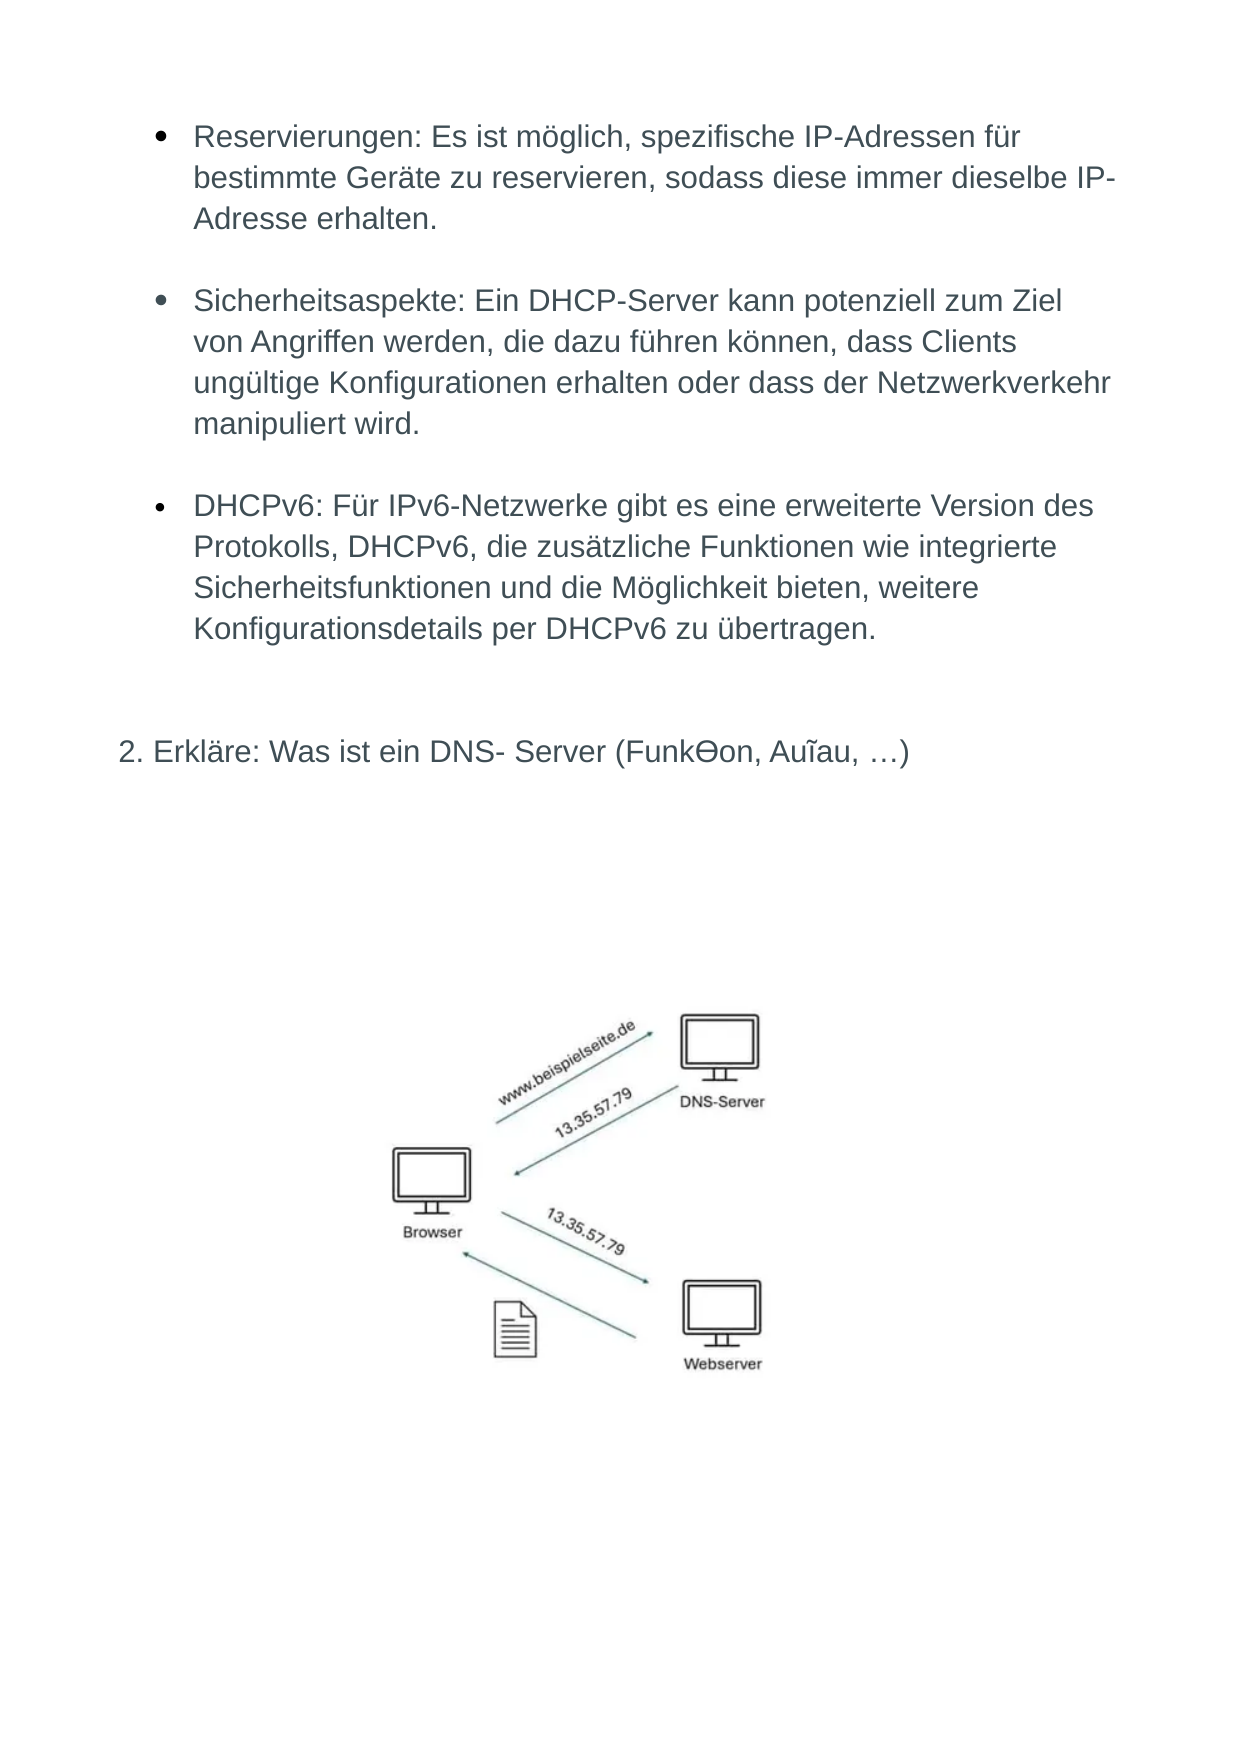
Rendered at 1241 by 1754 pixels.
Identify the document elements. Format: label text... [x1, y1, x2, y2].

list Sicherheitsaspekte: Ein DHCP-Server kann potenziell zum Ziel von Angriffen werden, die dazu führen können, dass Clients ungültige Konfigurationen erhalten oder dass der Netzwerkverkehr manipuliert wird. [156, 282, 1122, 441]
list DHCPv6: Für IPv6-Netzwerke gibt es eine erweiterte Version des Protokolls, DHCPv6, die zusätzliche Funktionen wie integrierte Sicherheitsfunktionen und die Möglichkeit bieten, weitere Konfigurationsdetails per DHCPv6 zu übertragen. [156, 487, 1122, 646]
list Reservierungen: Es ist möglich, spezifische IP-Adressen für bestimmte Geräte zu reservieren, sodass diese immer dieselbe IP-Adresse erhalten. [156, 118, 1122, 236]
text 2. Erkläre: Was ist ein DNS- Server (FunkƟon, Auĩau, …) [118, 733, 1122, 768]
picture [307, 937, 933, 1379]
